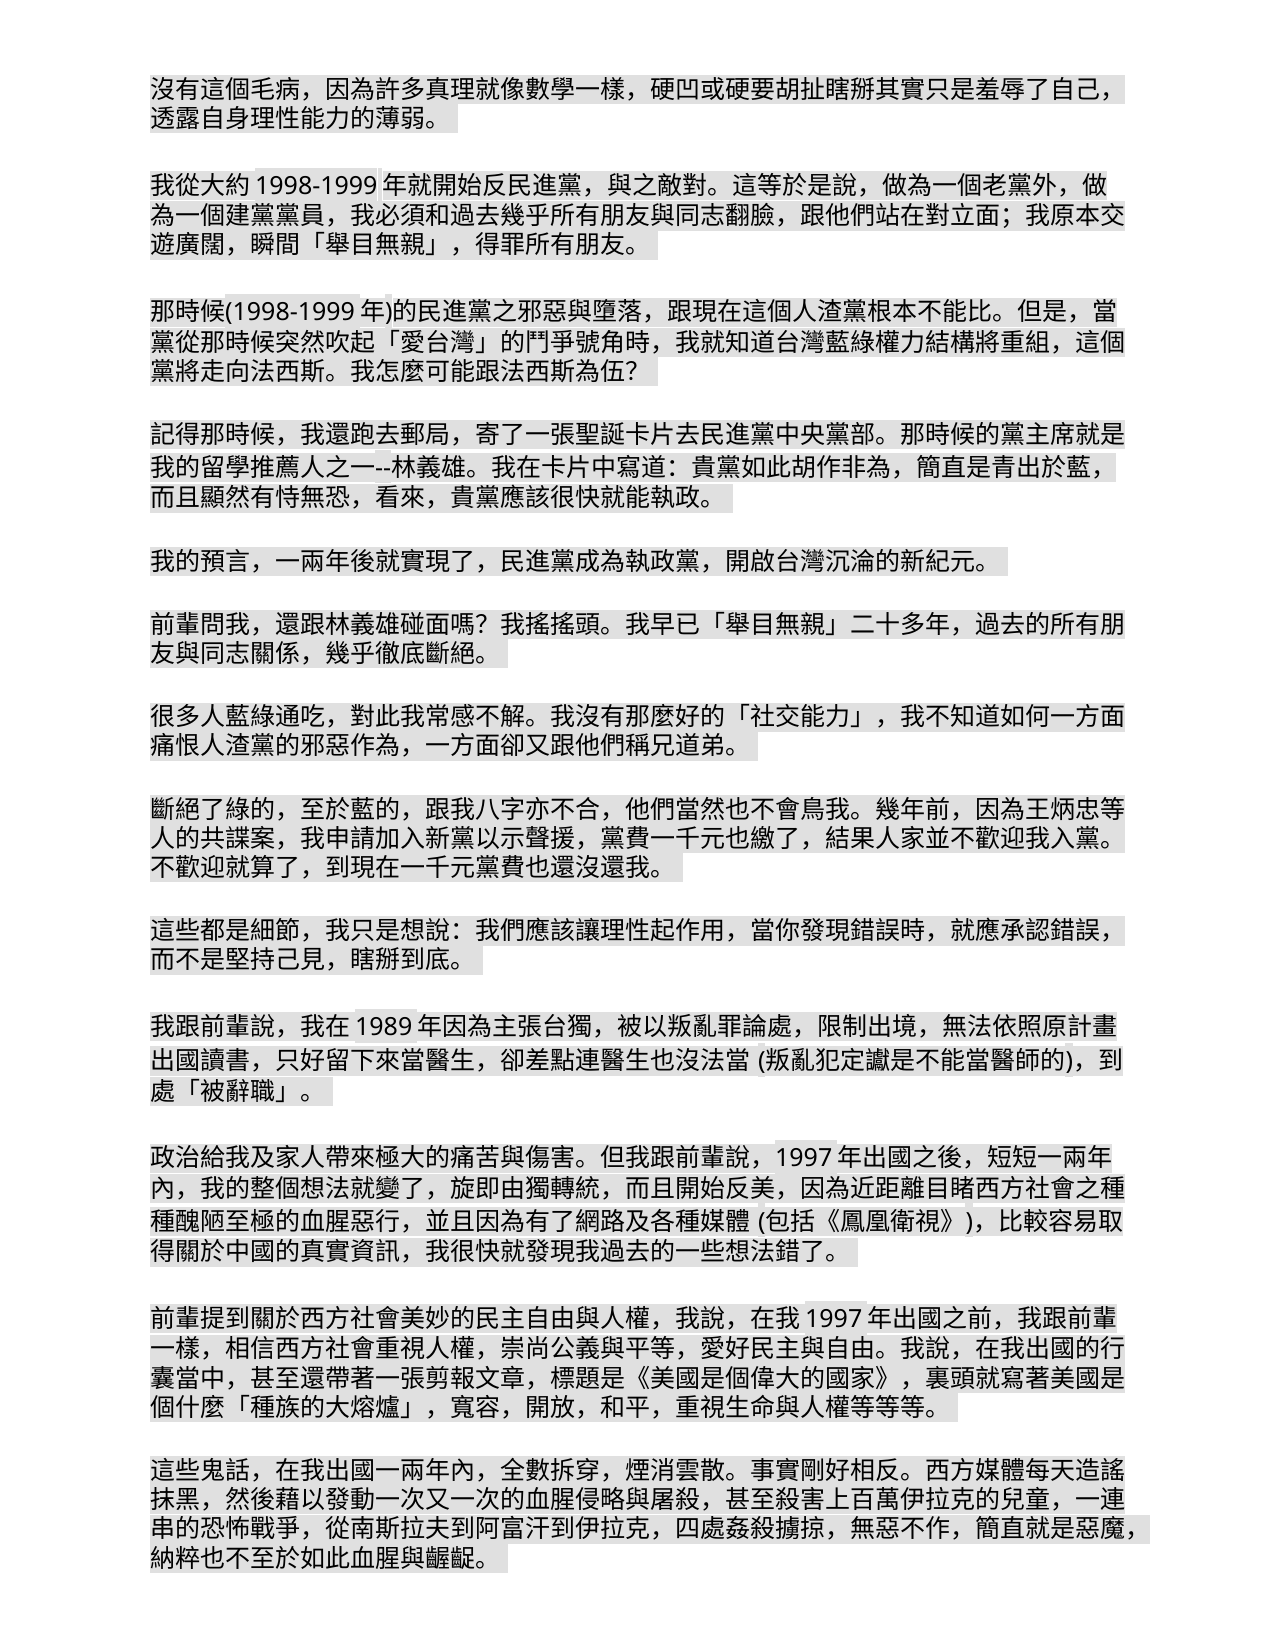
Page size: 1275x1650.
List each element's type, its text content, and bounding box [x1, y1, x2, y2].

text 與前輩一席談(2) 陳真 2021. 01. 16. 這位前輩怎麼會是翁金珠？我跟翁老師認識三十多年，不會出現這麼「初級」的對話。 這位前輩在我還沒出生時就已嶄露頭角，比黨外還更早，可說是黨外人士的前輩。在啟蒙上，貢獻極大；在政治上，海納百川，曾打開一片新局，定義了一個時代。如今八十多歲，但他希望還可以再為兩岸及世界，做出更大貢獻。 我對他這份心意抱持崇高敬意，但對其基本思維並不認同。前輩說，他很高興我反駁他，最好能駁倒他。我說，駁倒他沒問題，但這可能得花上幾天時間，畢竟成見太深；倘若是一般人，給我半小時，我就能讓你啞口無言。當然，前提是：你必須真的願意服從真理與事實。 曾聽我老師Martin Kusch說，Karl Popper 聲名如日中天之際，有一天，來到某個學校演講，眾人點頭稱道之餘，一個大學生卻舉手反駁他的想法。Popper沉默一會兒後，當場承認錯誤，修正自己某個根深柢固的想法。 這說起來容易，做起來難。事實上，很少人會真的願意臣服在真理與事實面前。但我比較沒有這個毛病，因為許多真理就像數學一樣，硬凹或硬要胡扯瞎掰其實只是羞辱了自己，透露自身理性能力的薄弱。 我從大約1998-1999年就開始反民進黨，與之敵對。這等於是說，做為一個老黨外，做為一個建黨黨員，我必須和過去幾乎所有朋友與同志翻臉，跟他們站在對立面；我原本交遊廣闊，瞬間「舉目無親」，得罪所有朋友。 那時候(1998-1999年)的民進黨之邪惡與墮落，跟現在這個人渣黨根本不能比。但是，當黨從那時候突然吹起「愛台灣」的鬥爭號角時，我就知道台灣藍綠權力結構將重組，這個黨將走向法西斯。我怎麼可能跟法西斯為伍？ 記得那時候，我還跑去郵局，寄了一張聖誕卡片去民進黨中央黨部。那時候的黨主席就是我的留學推薦人之一--林義雄。我在卡片中寫道：貴黨如此胡作非為，簡直是青出於藍，而且顯然有恃無恐，看來，貴黨應該很快就能執政。 我的預言，一兩年後就實現了，民進黨成為執政黨，開啟台灣沉淪的新紀元。 前輩問我，還跟林義雄碰面嗎？我搖搖頭。我早已「舉目無親」二十多年，過去的所有朋友與同志關係，幾乎徹底斷絕。 很多人藍綠通吃，對此我常感不解。我沒有那麼好的「社交能力」，我不知道如何一方面痛恨人渣黨的邪惡作為，一方面卻又跟他們稱兄道弟。 斷絕了綠的，至於藍的，跟我八字亦不合，他們當然也不會鳥我。幾年前，因為王炳忠等人的共諜案，我申請加入新黨以示聲援，黨費一千元也繳了，結果人家並不歡迎我入黨。不歡迎就算了，到現在一千元黨費也還沒還我。 這些都是細節，我只是想說：我們應該讓理性起作用，當你發現錯誤時，就應承認錯誤，而不是堅持己見，瞎掰到底。 我跟前輩說，我在1989年因為主張台獨，被以叛亂罪論處，限制出境，無法依照原計畫出國讀書，只好留下來當醫生，卻差點連醫生也沒法當 (叛亂犯定讞是不能當醫師的)，到處「被辭職」。 政治給我及家人帶來極大的痛苦與傷害。但我跟前輩說，1997年出國之後，短短一兩年內，我的整個想法就變了，旋即由獨轉統，而且開始反美，因為近距離目睹西方社會之種種醜陋至極的血腥惡行，並且因為有了網路及各種媒體 (包括《鳳凰衛視》)，比較容易取得關於中國的真實資訊，我很快就發現我過去的一些想法錯了。 前輩提到關於西方社會美妙的民主自由與人權，我說，在我1997年出國之前，我跟前輩一樣，相信西方社會重視人權，崇尚公義與平等，愛好民主與自由。我說，在我出國的行囊當中，甚至還帶著一張剪報文章，標題是《美國是個偉大的國家》，裏頭就寫著美國是個什麼「種族的大熔爐」，寬容，開放，和平，重視生命與人權等等等。 這些鬼話，在我出國一兩年內，全數拆穿，煙消雲散。事實剛好相反。西方媒體每天造謠抹黑，然後藉以發動一次又一次的血腥侵略與屠殺，甚至殺害上百萬伊拉克的兒童，一連串的恐怖戰爭，從南斯拉夫到阿富汗到伊拉克，四處姦殺擄掠，無惡不作，簡直就是惡魔，納粹也不至於如此血腥與齷齪。 前輩顯然不信，那我該怎麼讓他信呢？也許關鍵是在他自己身上，而非我所能著墨。因為，當明明白白清清楚楚的巨大事實就擺在眼前時，如果你仍然拒絕相信，拒絕服從真理與事實，旁人其實也沒法多說什麼了。 前輩的夫人幫腔說：「中國有什麼好？」我說：「應該問說，中國到底有哪裡不好？」仇視中國或反中者，得說說看，到底你是在反對中國的什麼？你們每天把中國講得那麼恐怖，到底中國是哪一點作法比不上西方的文明？ 在我看來，相較於西方的邪惡與血腥，中國意味著一種至善的力量，意味著人類發展的一種嶄新而和平、信奉誠信互助互惠原則、共存共榮的可能性，相較於西方行之多年、光是美國就打了兩百多場戰爭、信奉暴力與謊言、四處侵略與殺戮的帝國主義路線。 [150, 75, 1125, 1573]
